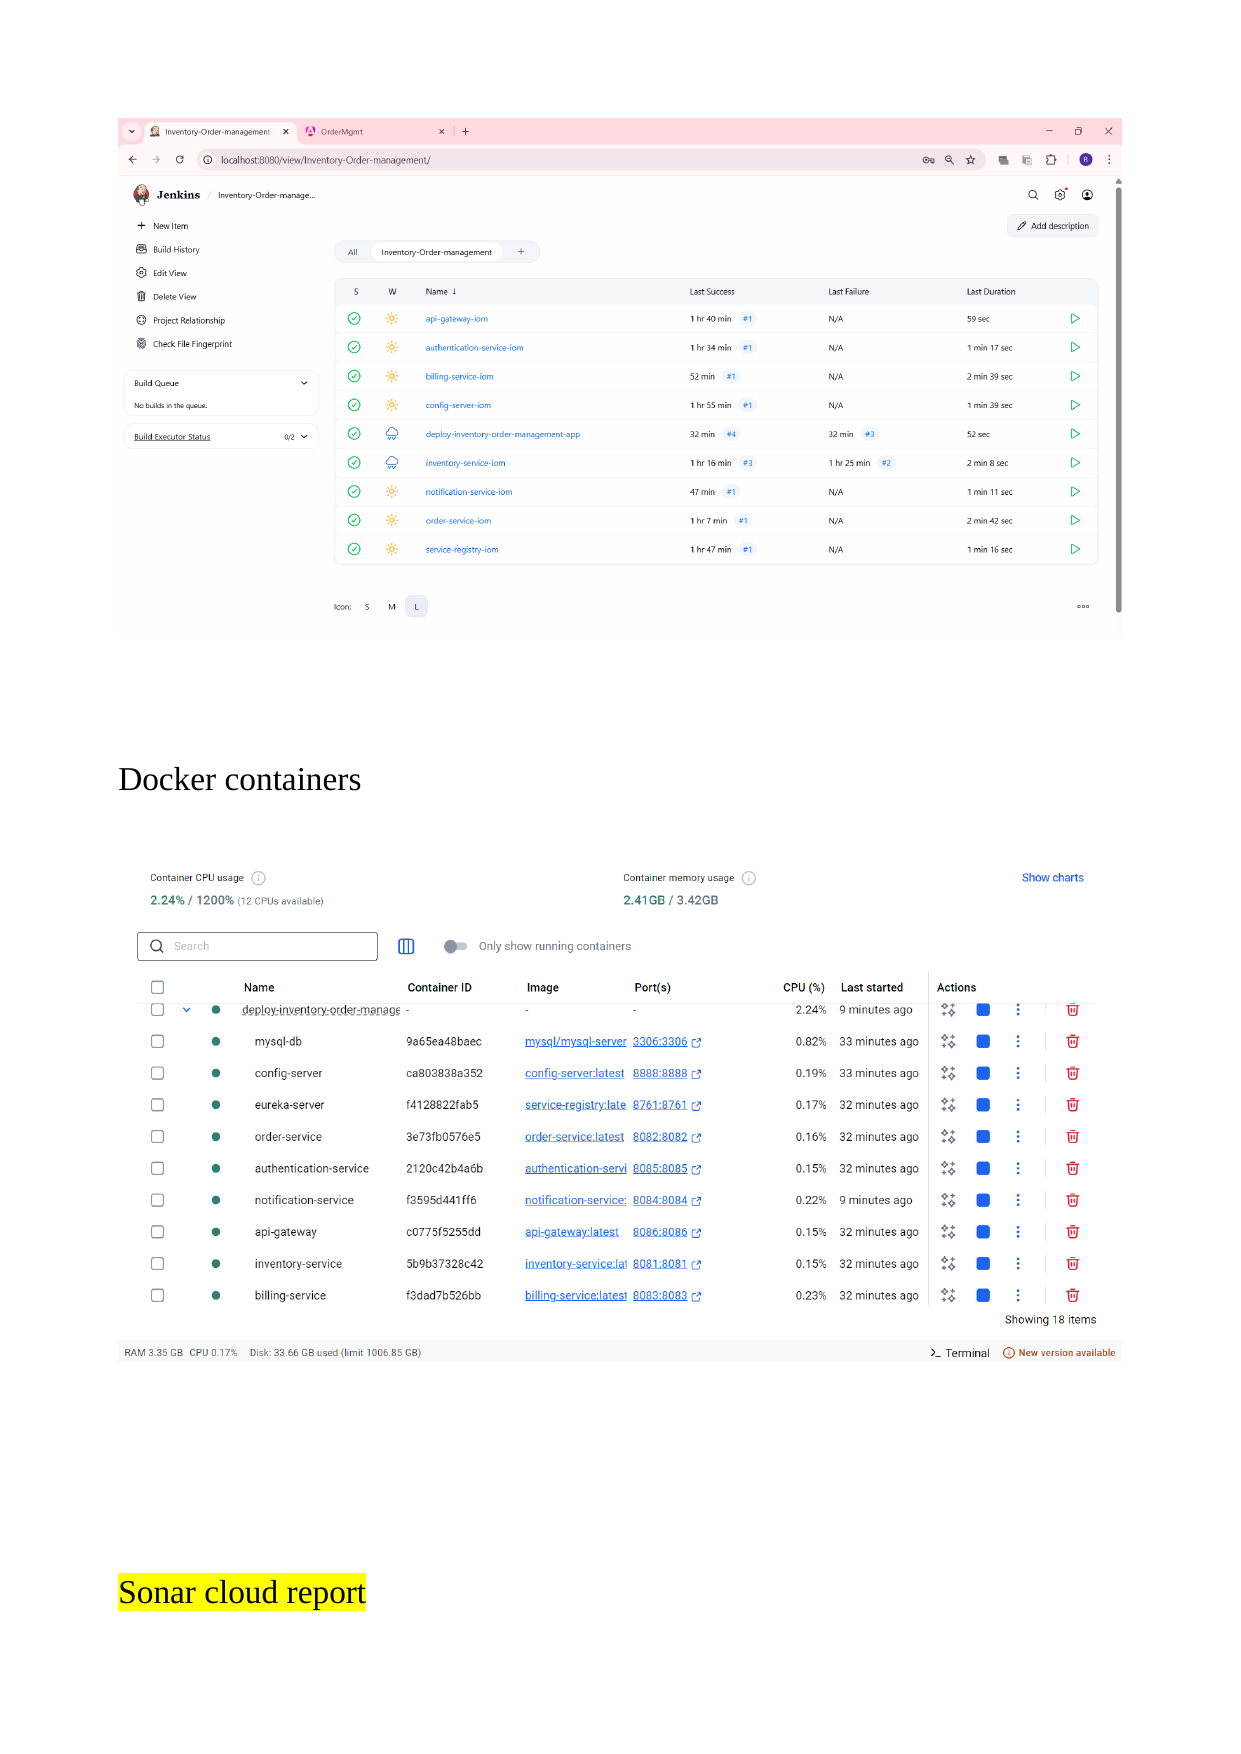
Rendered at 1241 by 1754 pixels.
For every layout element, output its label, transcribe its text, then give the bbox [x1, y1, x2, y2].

picture [118, 118, 1123, 635]
picture [118, 840, 1123, 1362]
text Docker containers [118, 759, 1122, 797]
text Sonar cloud report [118, 1573, 1122, 1611]
